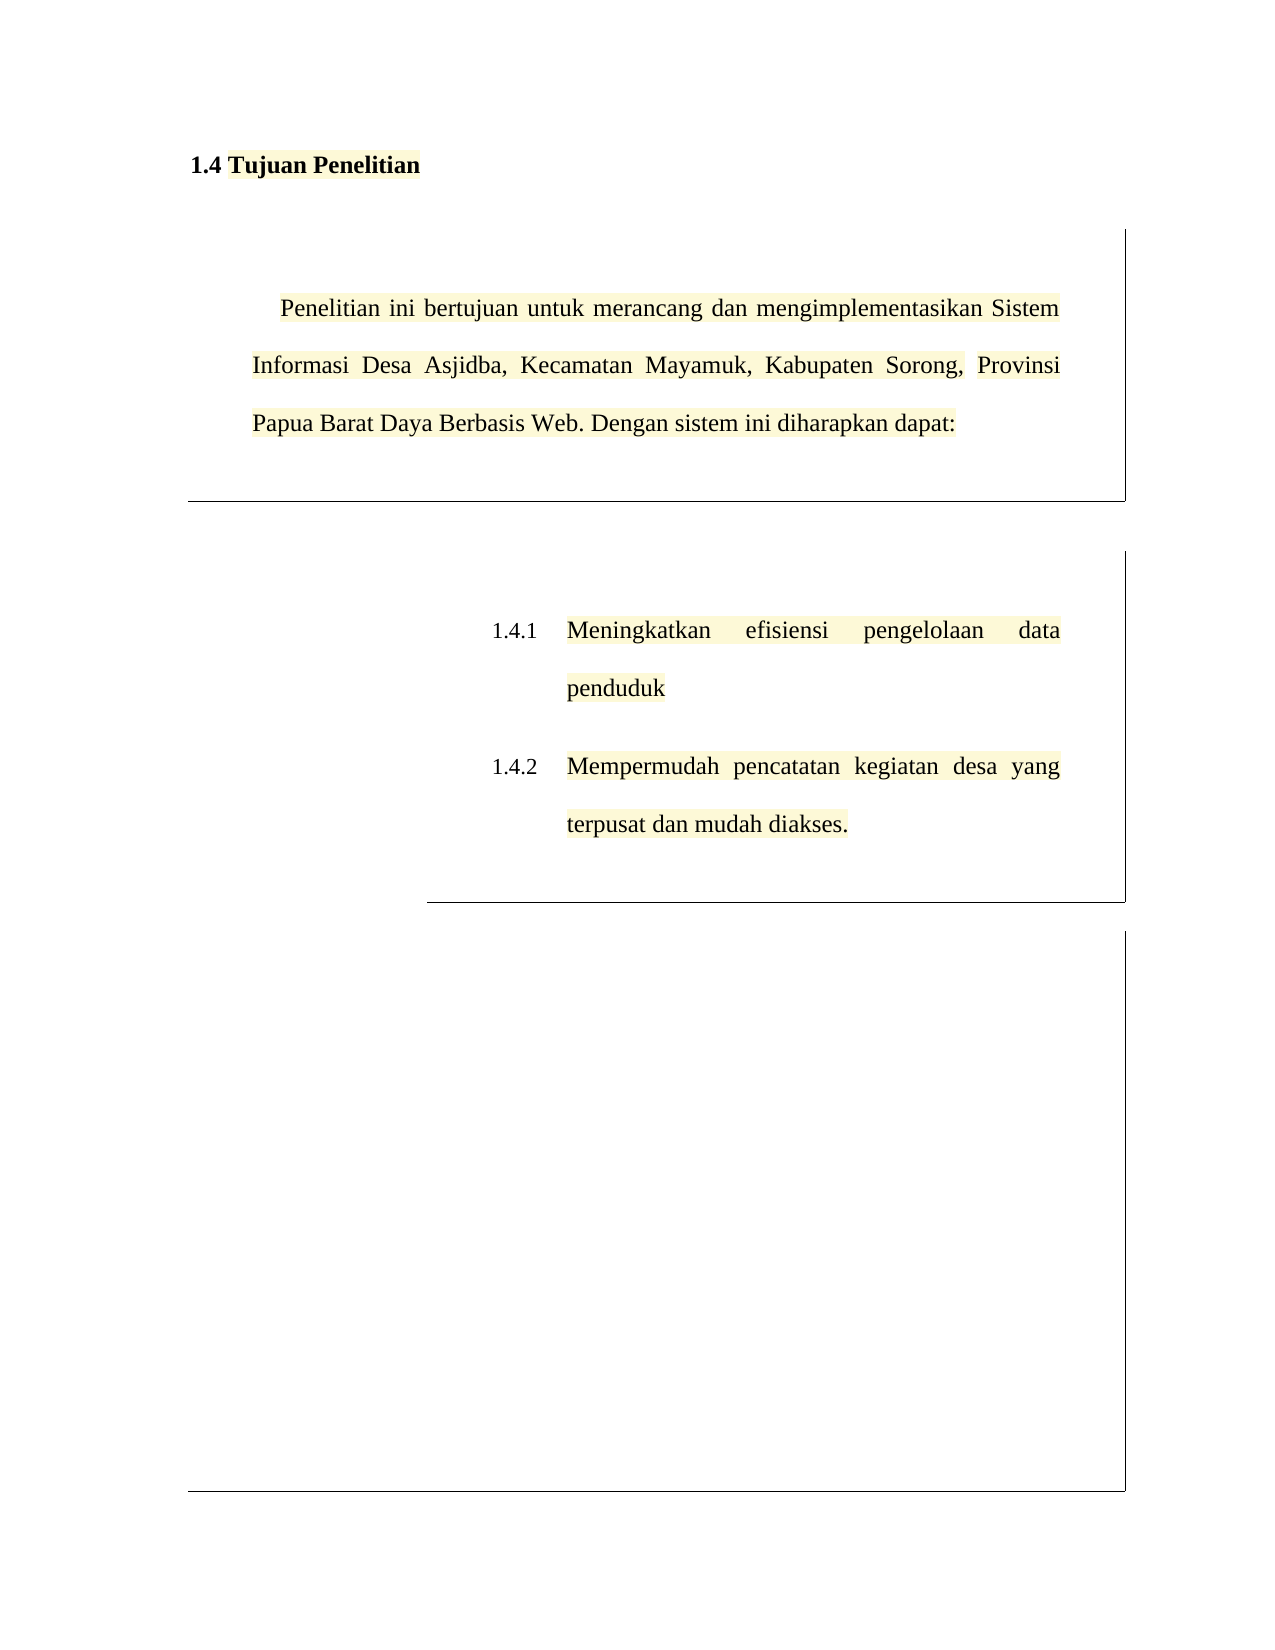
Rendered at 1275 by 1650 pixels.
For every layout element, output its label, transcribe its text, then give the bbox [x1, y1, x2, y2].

text Penelitian ini bertujuan untuk merancang dan mengimplementasikan Sistem Informasi Desa Asjidba, Kecamatan Mayamuk, Kabupaten Sorong, Provinsi Papua Barat Daya Berbasis Web. Dengan sistem ini diharapkan dapat: [187, 228, 1125, 501]
subtitle Tujuan Penelitian [190, 150, 1125, 179]
list Meningkatkan efisiensi pengelolaan data penduduk [427, 551, 1125, 687]
list Mempermudah pencatatan kegiatan desa yang terpusat dan mudah diakses. [427, 687, 1125, 902]
